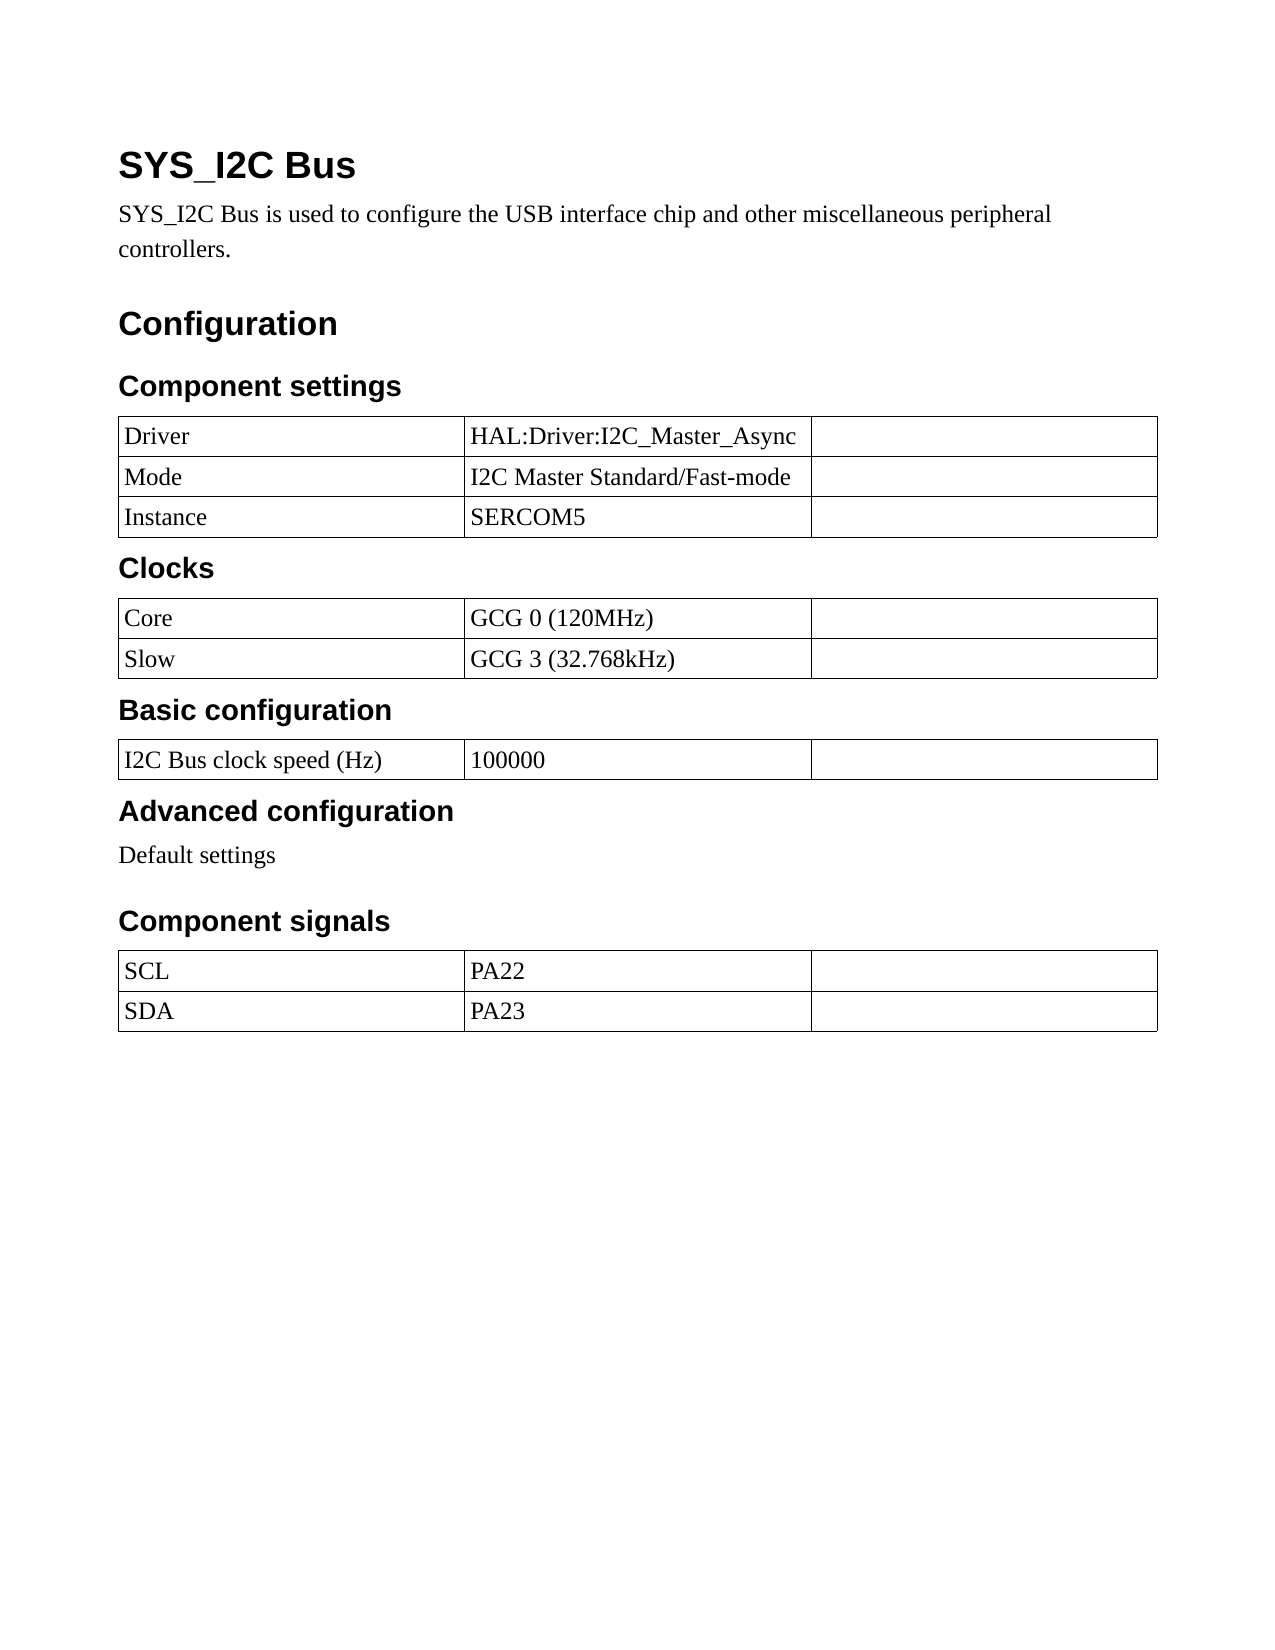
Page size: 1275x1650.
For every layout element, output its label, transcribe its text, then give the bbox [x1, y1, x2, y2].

table_cell Mode [119, 457, 464, 496]
table_cell Slow [119, 639, 464, 678]
table_cell SDA [119, 992, 464, 1031]
table_header I2C Bus clock speed (Hz) [119, 740, 464, 779]
table_cell Instance [119, 497, 464, 537]
table_cell [812, 639, 1157, 678]
table_cell GCG 3 (32.768kHz) [465, 639, 811, 678]
table_header HAL:Driver:I2C_Master_Async [465, 417, 811, 456]
table_cell SERCOM5 [465, 497, 811, 537]
table_cell I2C Master Standard/Fast-mode [465, 457, 811, 496]
subtitle Component signals [118, 904, 1157, 938]
subtitle SYS_I2C Bus [118, 143, 1157, 187]
text SYS_I2C Bus is used to configure the USB interface chip and other miscellaneous peripheral controllers. [118, 199, 1157, 262]
table_header [812, 417, 1157, 456]
table_header 100000 [465, 740, 811, 779]
table_header SCL [119, 951, 464, 991]
subtitle Configuration [118, 304, 1157, 342]
subtitle Component settings [118, 369, 1157, 403]
table_cell PA23 [465, 992, 811, 1031]
table_cell [812, 992, 1157, 1031]
subtitle Basic configuration [118, 693, 1157, 727]
table_header Driver [119, 417, 464, 456]
subtitle Advanced configuration [118, 794, 1157, 828]
table_header [812, 951, 1157, 991]
table_header PA22 [465, 951, 811, 991]
subtitle Clocks [118, 551, 1157, 585]
table_header GCG 0 (120MHz) [465, 599, 811, 638]
table_cell [812, 497, 1157, 537]
table_cell [812, 457, 1157, 496]
table_header [812, 599, 1157, 638]
table_header Core [119, 599, 464, 638]
text Default settings [118, 840, 1157, 869]
table_header [812, 740, 1157, 779]
